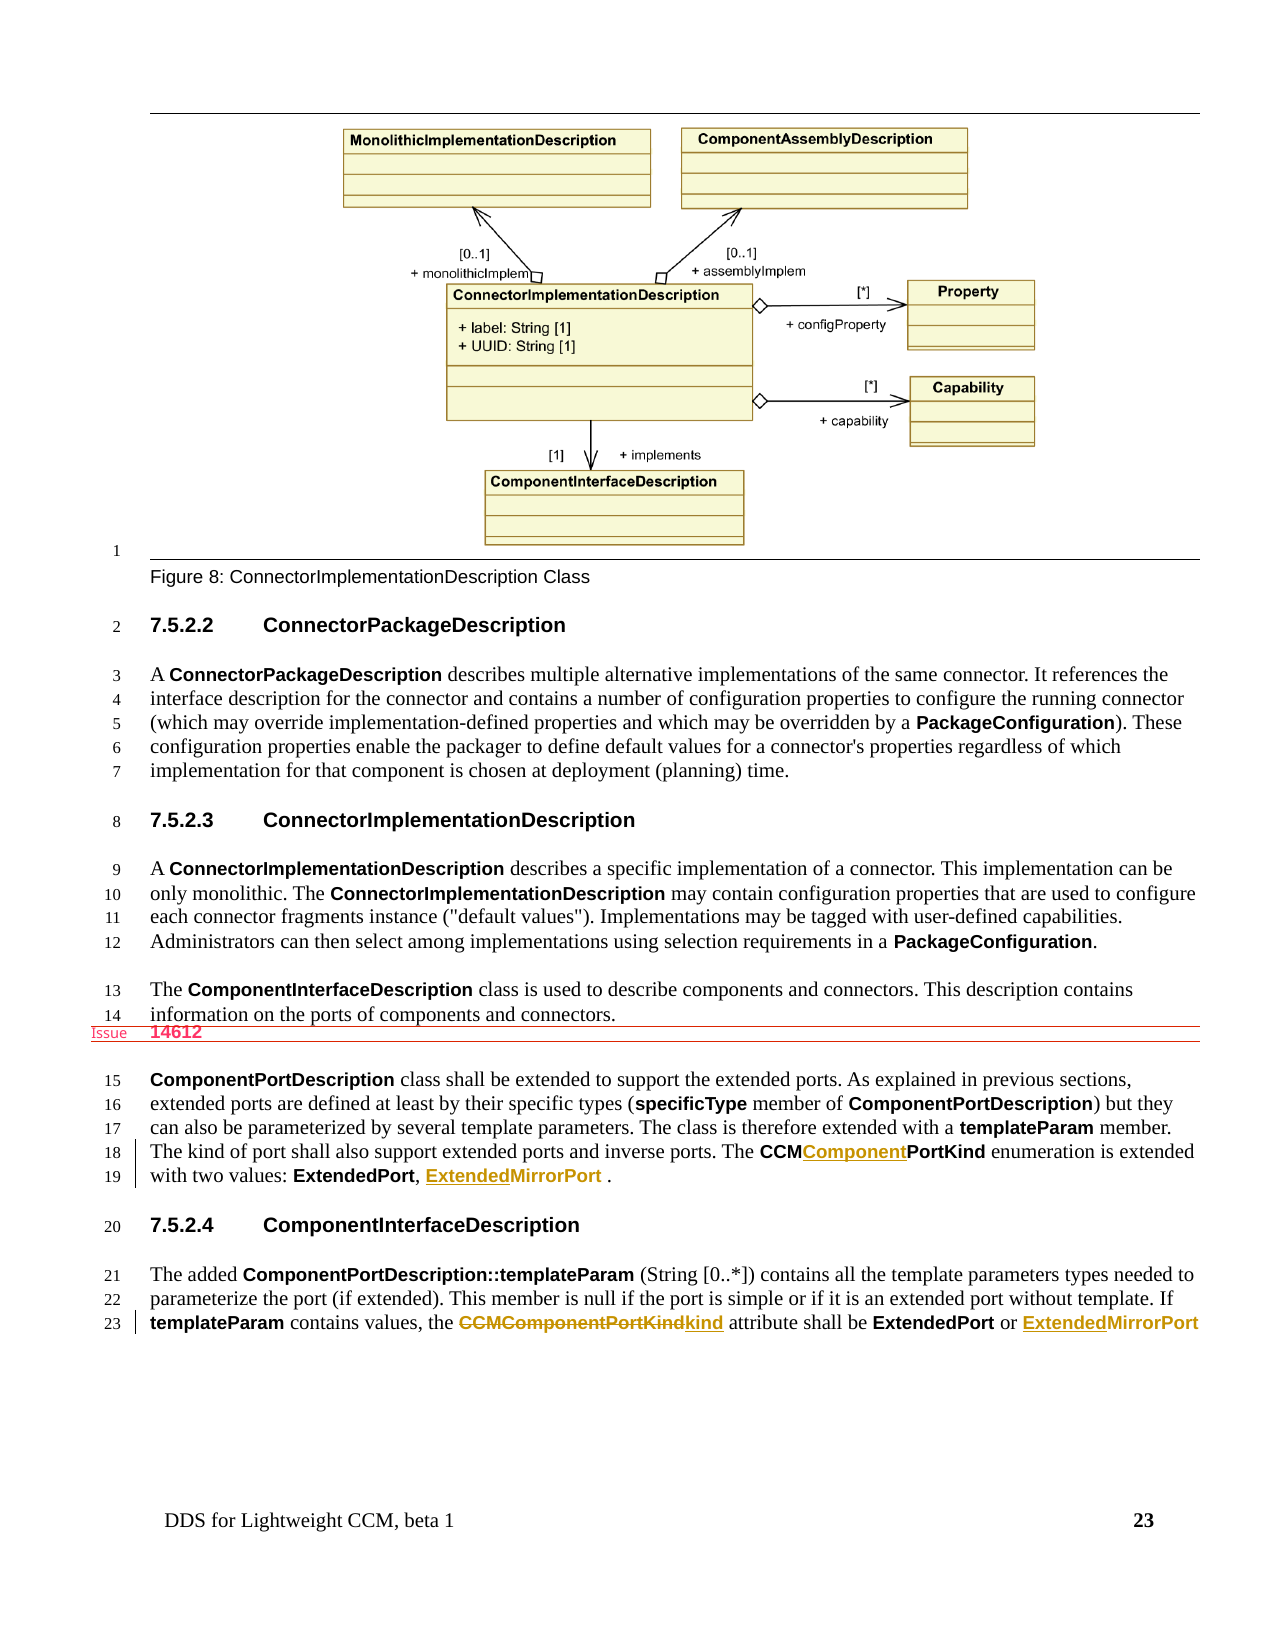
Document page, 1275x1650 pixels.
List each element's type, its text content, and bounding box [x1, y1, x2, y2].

list 14612 [91, 1027, 1200, 1041]
text The added ComponentPortDescription::templateParam (String [0..*]) contains all the template parameters types needed to parameterize the port (if extended). This member is null if the port is simple or if it is an extended port without template. If templateParam contains values, the kind attribute shall be ExtendedPort or ExtendedMirrorPort [150, 1262, 1200, 1334]
text Figure 8: ConnectorImplementationDescription Class [150, 566, 1200, 587]
text The ComponentInterfaceDescription class is used to describe components and connectors. This description contains information on the ports of components and connectors. [150, 977, 1200, 1026]
subtitle ConnectorPackageDescription [150, 613, 1200, 637]
subtitle ComponentInterfaceDescription [150, 1213, 1200, 1237]
text ComponentPortDescription class shall be extended to support the extended ports. As explained in previous sections, extended ports are defined at least by their specific types (specificType member of ComponentPortDescription) but they can also be parameterized by several template parameters. The class is therefore extended with a templateParam member. The kind of port shall also support extended ports and inverse ports. The CCMComponentPortKind enumeration is extended with two values: ExtendedPort, ExtendedMirrorPort . [150, 1067, 1200, 1187]
text A ConnectorPackageDescription describes multiple alternative implementations of the same connector. It references the interface description for the connector and contains a number of configuration properties to configure the running connector (which may override implementation-defined properties and which may be overridden by a PackageConfiguration). These configuration properties enable the packager to define default values for a connector's properties regardless of which implementation for that component is chosen at deployment (planning) time. [150, 662, 1200, 782]
text A ConnectorImplementationDescription describes a specific implementation of a connector. This implementation can be only monolithic. The ConnectorImplementationDescription may contain configuration properties that are used to configure each connector fragments instance ("default values"). Implementations may be tagged with user-defined capabilities. Administrators can then select among implementations using selection requirements in a PackageConfiguration. [150, 856, 1200, 953]
picture [342, 125, 1038, 547]
subtitle ConnectorImplementationDescription [150, 808, 1200, 832]
